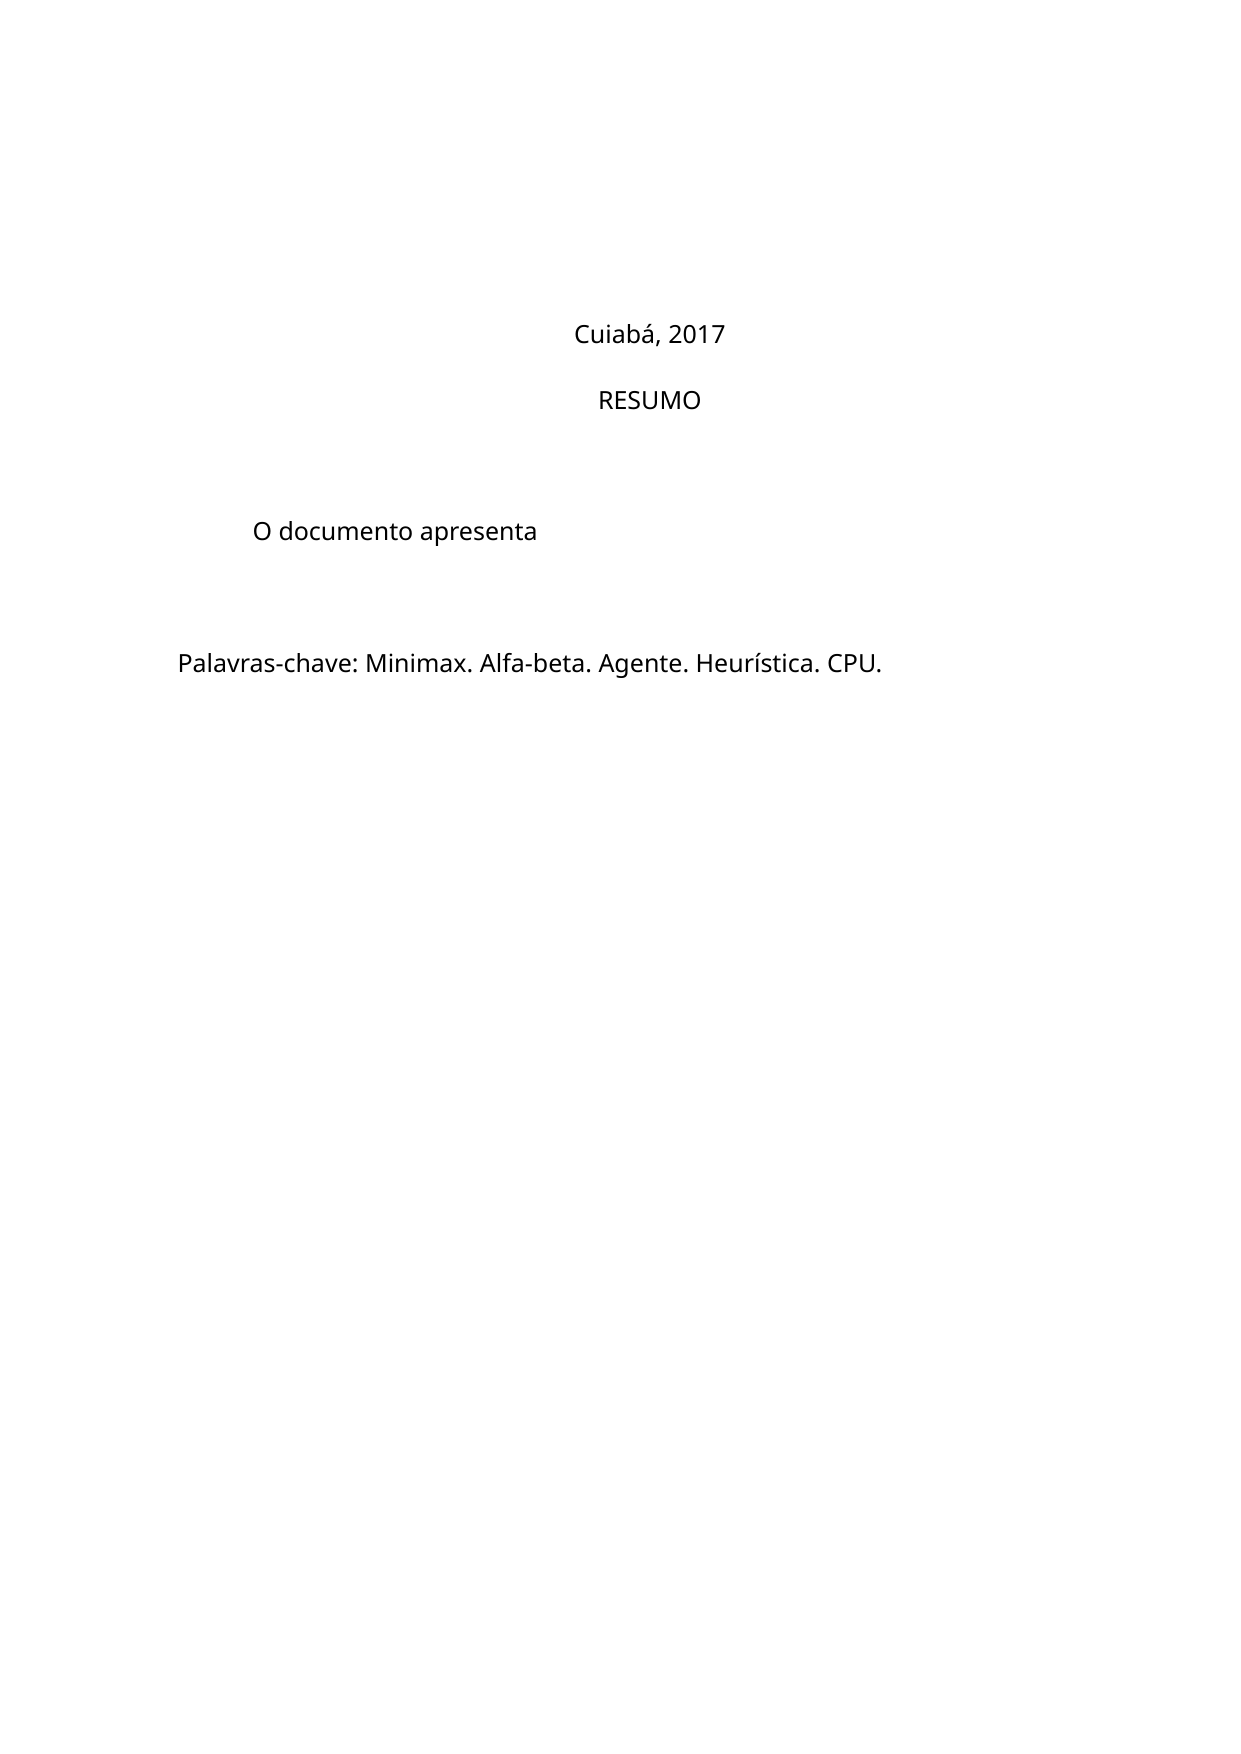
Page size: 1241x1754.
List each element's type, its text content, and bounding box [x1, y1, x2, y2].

text Cuiabá, 2017 [177, 317, 1122, 351]
text Palavras-chave: Minimax. Alfa-beta. Agente. Heurística. CPU. [177, 645, 1122, 679]
text RESUMO [177, 383, 1122, 417]
text O documento apresenta [177, 514, 1122, 548]
